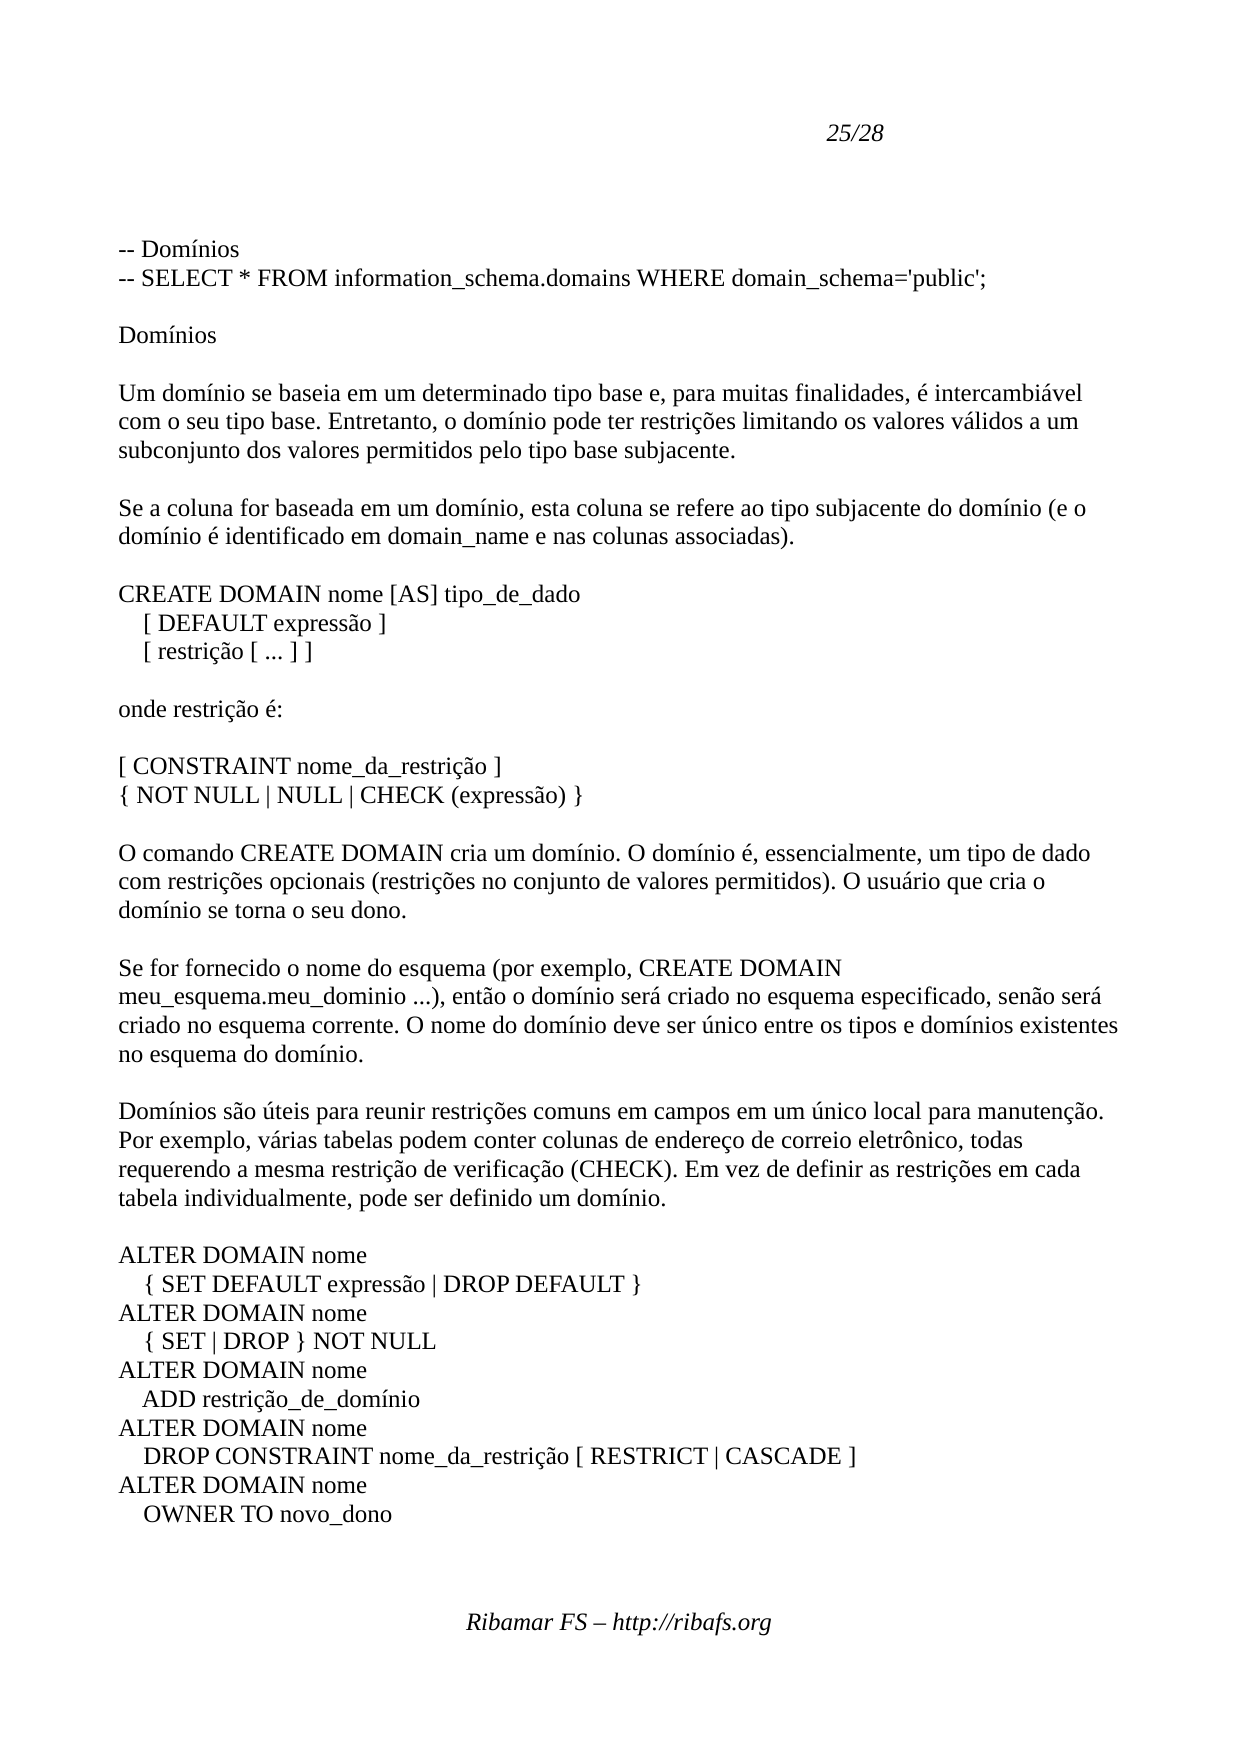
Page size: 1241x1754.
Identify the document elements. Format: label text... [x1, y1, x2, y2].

text -- Domínios -- SELECT * FROM information_schema.domains WHERE domain_schema='public'; Domínios Um domínio se baseia em um determinado tipo base e, para muitas finalidades, é intercambiável com o seu tipo base. Entretanto, o domínio pode ter restrições limitando os valores válidos a um subconjunto dos valores permitidos pelo tipo base subjacente. Se a coluna for baseada em um domínio, esta coluna se refere ao tipo subjacente do domínio (e o domínio é identificado em domain_name e nas colunas associadas). CREATE DOMAIN nome [AS] tipo_de_dado [ DEFAULT expressão ] [ restrição [ ... ] ] onde restrição é: [ CONSTRAINT nome_da_restrição ] { NOT NULL | NULL | CHECK (expressão) } O comando CREATE DOMAIN cria um domínio. O domínio é, essencialmente, um tipo de dado com restrições opcionais (restrições no conjunto de valores permitidos). O usuário que cria o domínio se torna o seu dono. Se for fornecido o nome do esquema (por exemplo, CREATE DOMAIN meu_esquema.meu_dominio ...), então o domínio será criado no esquema especificado, senão será criado no esquema corrente. O nome do domínio deve ser único entre os tipos e domínios existentes no esquema do domínio. Domínios são úteis para reunir restrições comuns em campos em um único local para manutenção. Por exemplo, várias tabelas podem conter colunas de endereço de correio eletrônico, todas requerendo a mesma restrição de verificação (CHECK). Em vez de definir as restrições em cada tabela individualmente, pode ser definido um domínio. ALTER DOMAIN nome { SET DEFAULT expressão | DROP DEFAULT } ALTER DOMAIN nome { SET | DROP } NOT NULL ALTER DOMAIN nome ADD restrição_de_domínio ALTER DOMAIN nome DROP CONSTRAINT nome_da_restrição [ RESTRICT | CASCADE ] ALTER DOMAIN nome OWNER TO novo_dono [118, 176, 1122, 1556]
